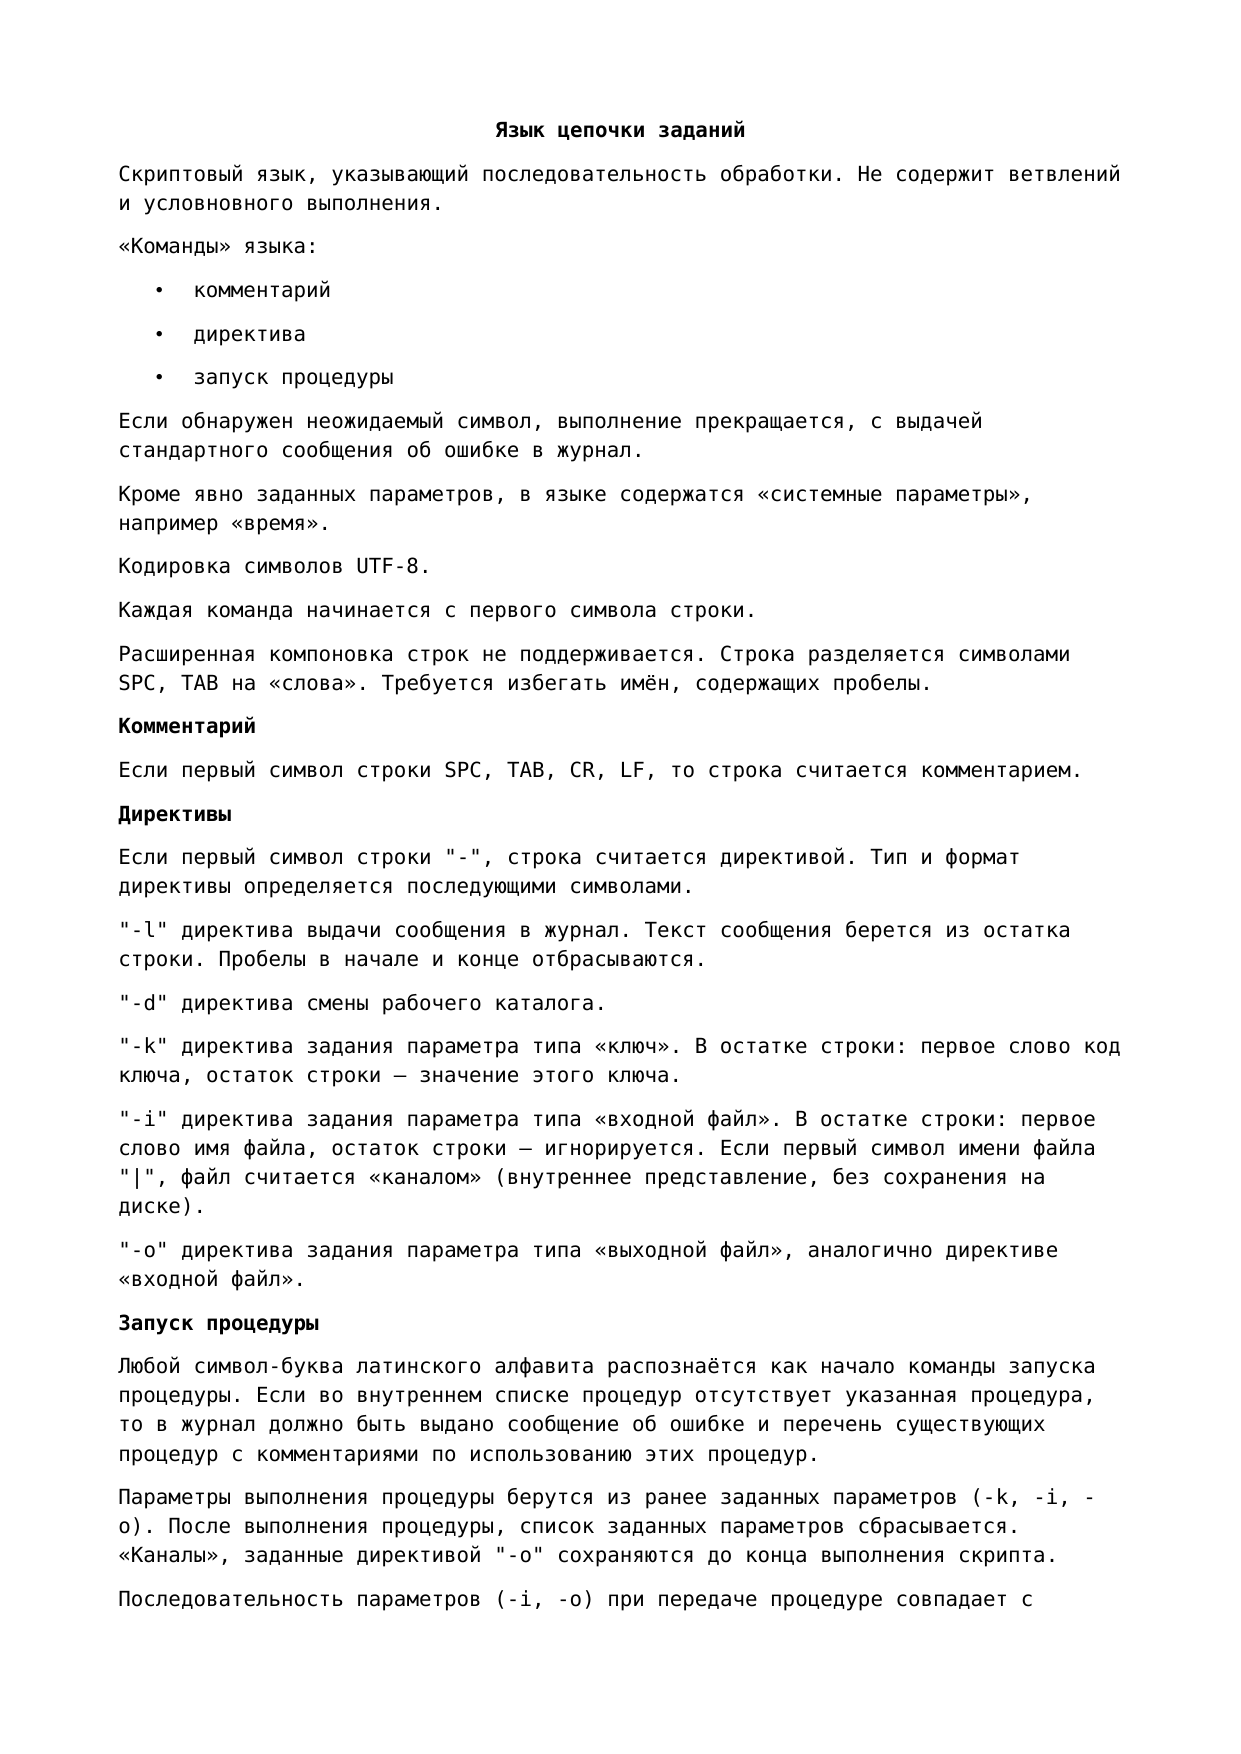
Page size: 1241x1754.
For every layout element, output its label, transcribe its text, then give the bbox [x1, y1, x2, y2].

text Язык цепочки заданий [118, 118, 1122, 142]
text "-i" директива задания параметра типа «входной файл». В остатке строки: первое слово имя файла, остаток строки — игнорируется. Если первый символ имени файла "|", файл считается «каналом» (внутреннее представление, без сохранения на диске). [118, 1107, 1122, 1219]
text Скриптовый язык, указывающий последовательность обработки. Не содержит ветвлений и условновного выполнения. [118, 162, 1122, 215]
list комментарий [156, 278, 1122, 302]
text Если первый символ строки SPC, TAB, CR, LF, то строка считается комментарием. [118, 758, 1122, 782]
text Директивы [118, 802, 1122, 826]
text «Команды» языка: [118, 234, 1122, 259]
text "-d" директива смены рабочего каталога. [118, 991, 1122, 1015]
text Каждая команда начинается с первого символа строки. [118, 598, 1122, 622]
text Кодировка символов UTF-8. [118, 554, 1122, 579]
text "-l" директива выдачи сообщения в журнал. Текст сообщения берется из остатка строки. Пробелы в начале и конце отбрасываются. [118, 918, 1122, 971]
text Если первый символ строки "-", строка считается директивой. Тип и формат директивы определяется последующими символами. [118, 845, 1122, 899]
text Любой символ-буква латинского алфавита распознаётся как начало команды запуска процедуры. Если во внутреннем списке процедур отсутствует указанная процедура, то в журнал должно быть выдано сообщение об ошибке и перечень существующих процедур с комментариями по использованию этих процедур. [118, 1354, 1122, 1466]
text "-k" директива задания параметра типа «ключ». В остатке строки: первое слово код ключа, остаток строки — значение этого ключа. [118, 1034, 1122, 1088]
list запуск процедуры [156, 365, 1122, 390]
text Расширенная компоновка строк не поддерживается. Строка разделяется символами SPC, TAB на «слова». Требуется избегать имён, содержащих пробелы. [118, 642, 1122, 695]
text Кроме явно заданных параметров, в языке содержатся «системные параметры», например «время». [118, 482, 1122, 535]
text "-o" директива задания параметра типа «выходной файл», аналогично директиве «входной файл». [118, 1238, 1122, 1291]
text Последовательность параметров (-i, -o) при передаче процедуре совпадает с [118, 1587, 1122, 1611]
list директива [156, 322, 1122, 346]
text Запуск процедуры [118, 1311, 1122, 1335]
text Параметры выполнения процедуры берутся из ранее заданных параметров (-k, -i, -o). После выполнения процедуры, список заданных параметров сбрасывается. «Каналы», заданные директивой "-o" сохраняются до конца выполнения скрипта. [118, 1485, 1122, 1568]
text Если обнаружен неожидаемый символ, выполнение прекращается, с выдачей стандартного сообщения об ошибке в журнал. [118, 409, 1122, 462]
text Комментарий [118, 714, 1122, 739]
